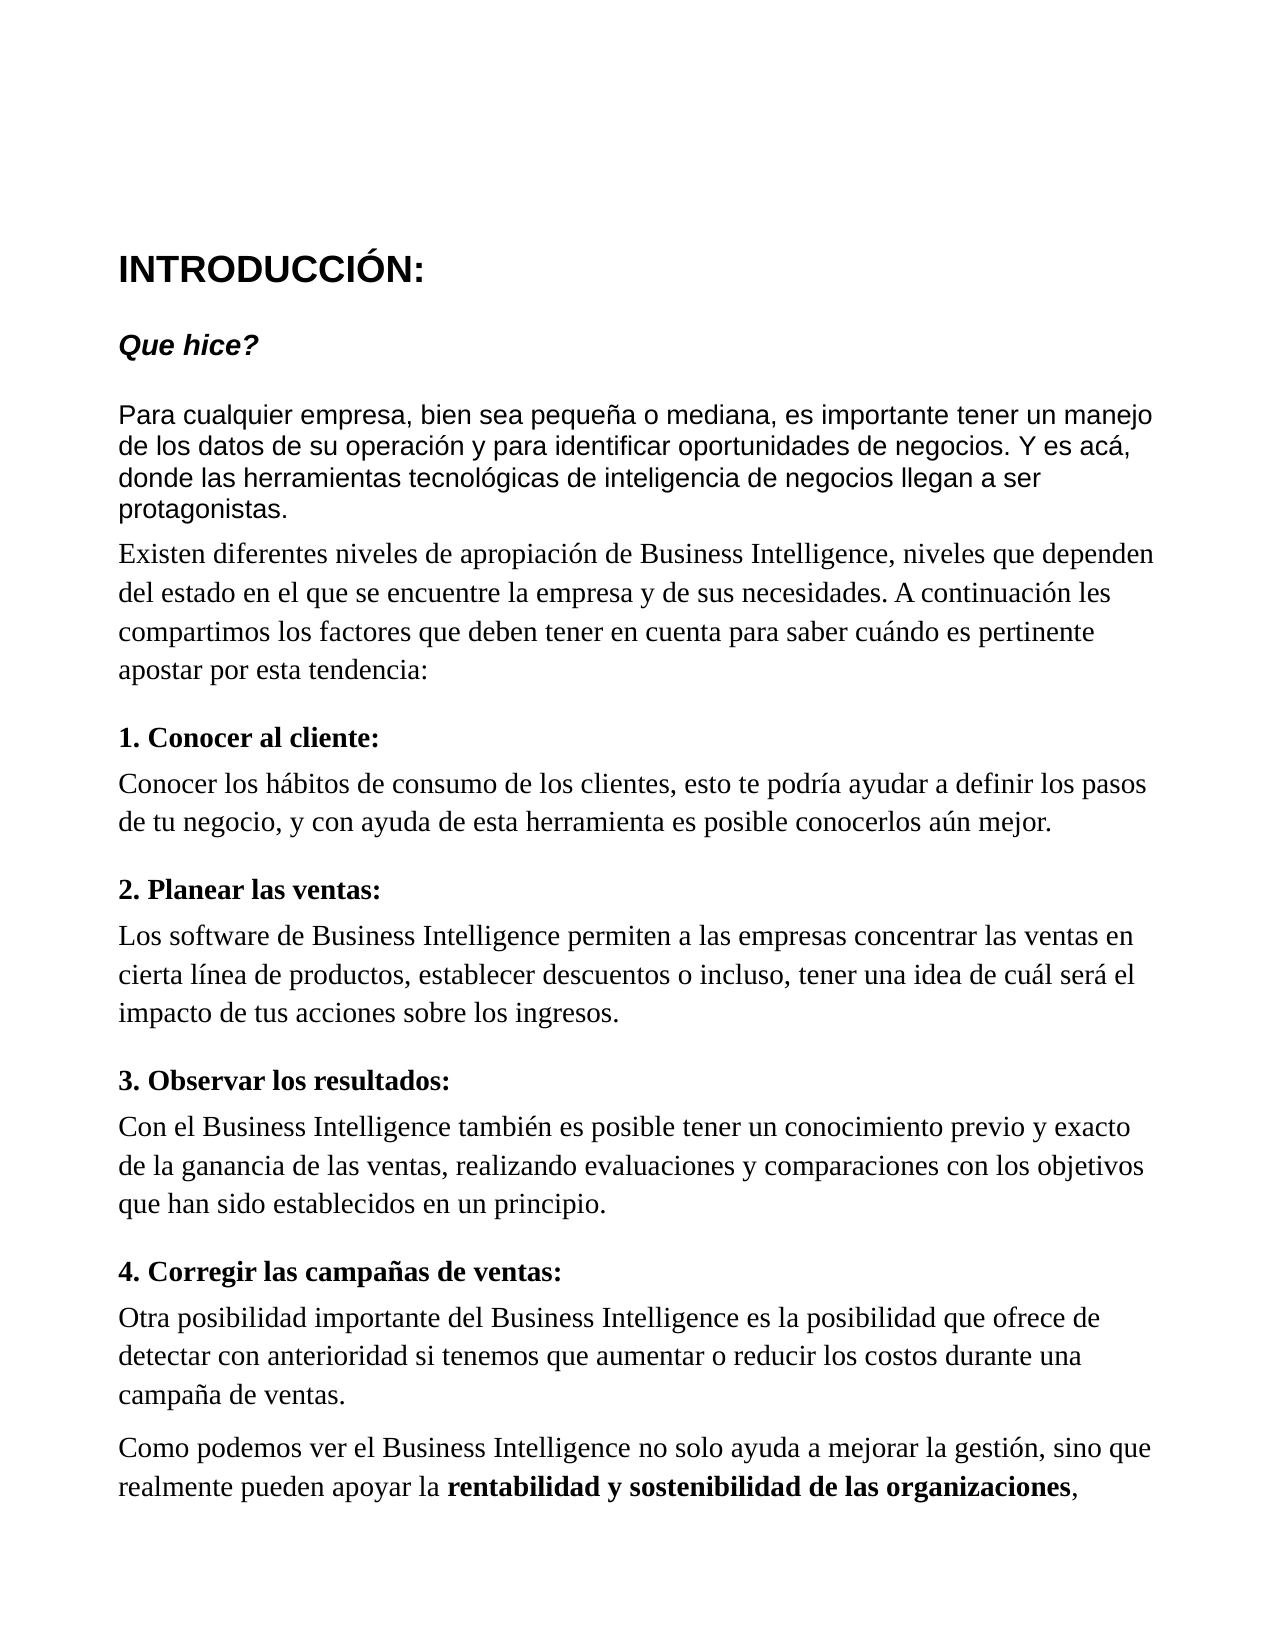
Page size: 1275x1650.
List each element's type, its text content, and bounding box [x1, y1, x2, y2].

text Con el Business Intelligence también es posible tener un conocimiento previo y exacto de la ganancia de las ventas, realizando evaluaciones y comparaciones con los objetivos que han sido establecidos en un principio. [118, 1109, 1157, 1220]
subtitle Que hice? [118, 328, 1157, 362]
text Como podemos ver el Business Intelligence no solo ayuda a mejorar la gestión, sino que realmente pueden apoyar la rentabilidad y sostenibilidad de las organizaciones, [118, 1430, 1157, 1502]
subtitle 1. Conocer al cliente: [118, 720, 1157, 753]
text Los software de Business Intelligence permiten a las empresas concentrar las ventas en cierta línea de productos, establecer descuentos o incluso, tener una idea de cuál será el impacto de tus acciones sobre los ingresos. [118, 918, 1157, 1029]
subtitle 2. Planear las ventas: [118, 872, 1157, 906]
text Existen diferentes niveles de apropiación de Business Intelligence, niveles que dependen del estado en el que se encuentre la empresa y de sus necesidades. A continuación les compartimos los factores que deben tener en cuenta para saber cuándo es pertinente apostar por esta tendencia: [118, 537, 1157, 686]
subtitle 4. Corregir las campañas de ventas: [118, 1254, 1157, 1287]
text Otra posibilidad importante del Business Intelligence es la posibilidad que ofrece de detectar con anterioridad si tenemos que aumentar o reducir los costos durante una campaña de ventas. [118, 1300, 1157, 1411]
text Conocer los hábitos de consumo de los clientes, esto te podría ayudar a definir los pasos de tu negocio, y con ayuda de esta herramienta es posible conocerlos aún mejor. [118, 766, 1157, 838]
subtitle 3. Observar los resultados: [118, 1063, 1157, 1097]
subtitle Para cualquier empresa, bien sea pequeña o mediana, es importante tener un manejo de los datos de su operación y para identificar oportunidades de negocios. Y es acá, donde las herramientas tecnológicas de inteligencia de negocios llegan a ser protagonistas. [118, 399, 1157, 524]
subtitle INTRODUCCIÓN: [118, 247, 1157, 291]
